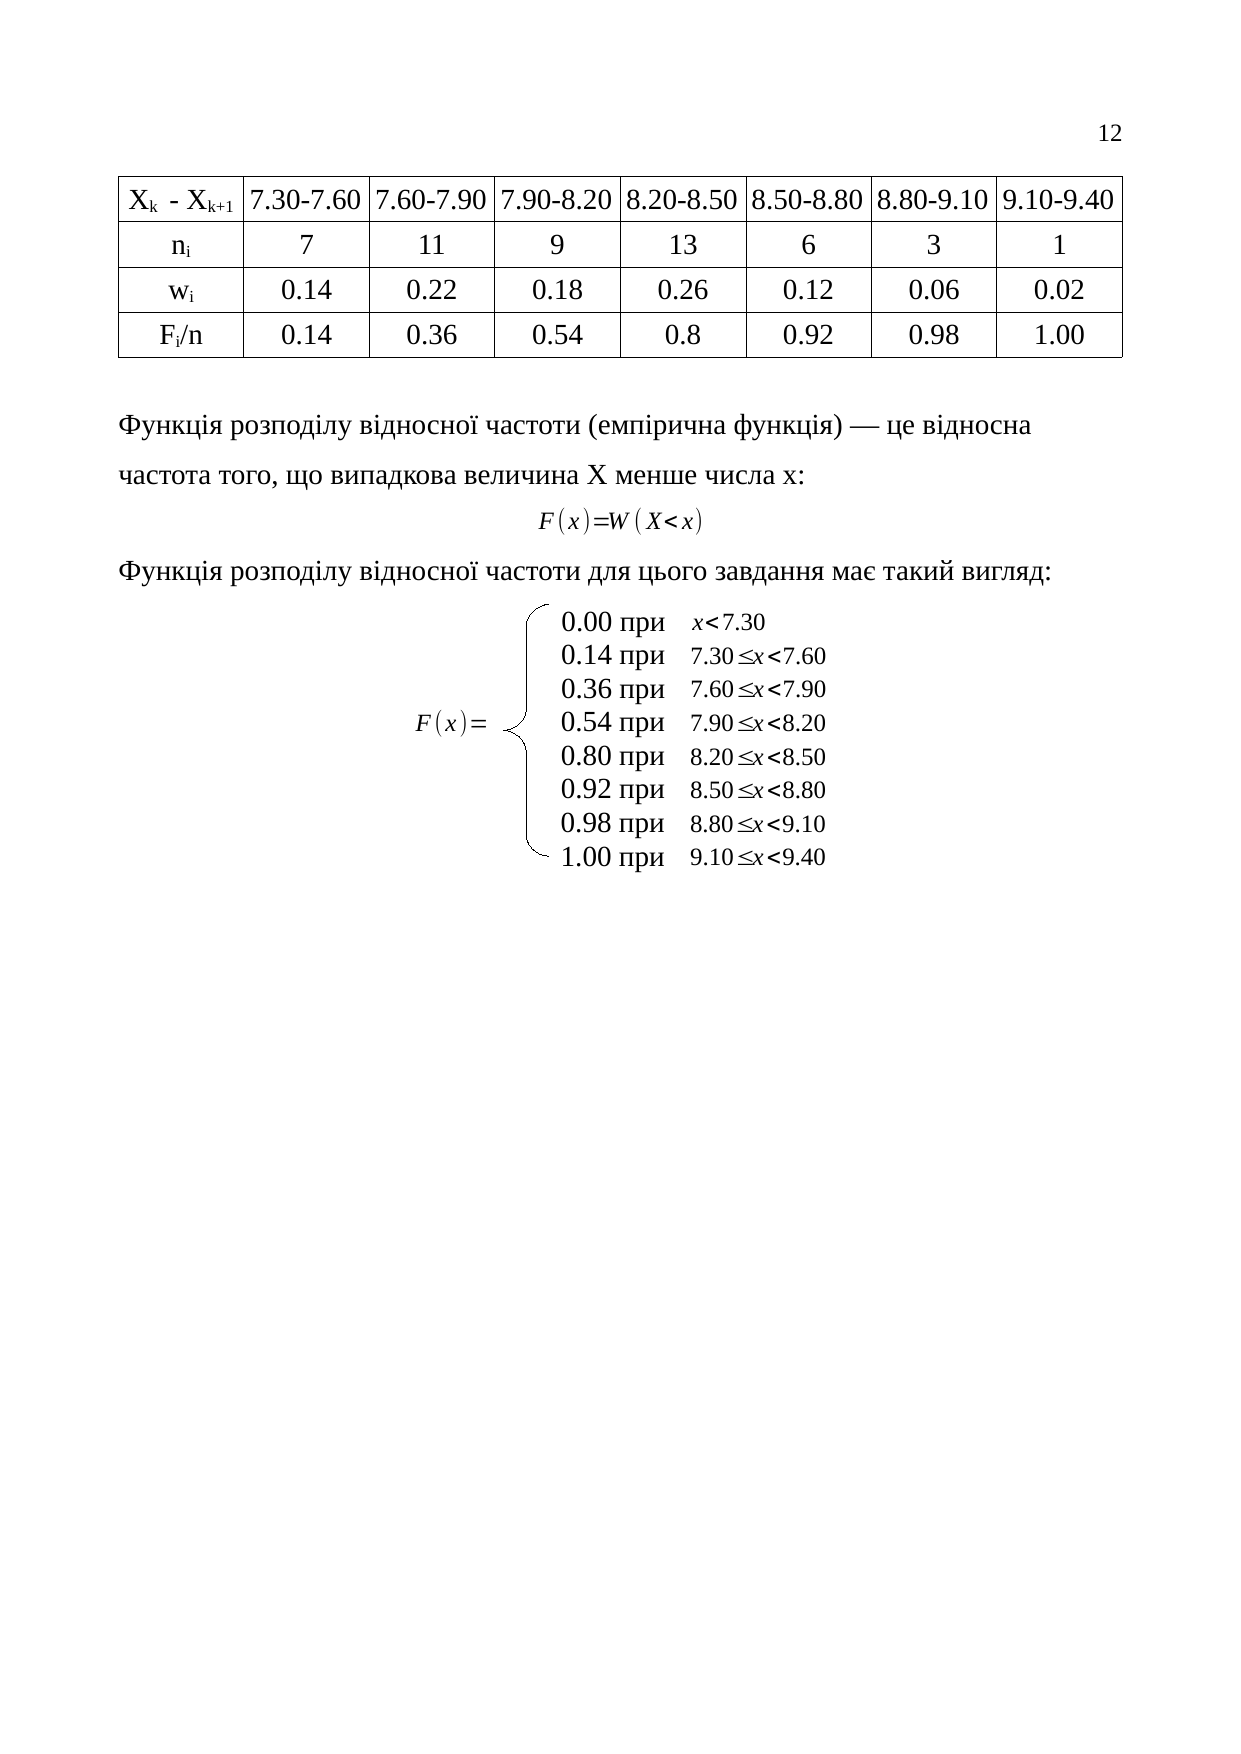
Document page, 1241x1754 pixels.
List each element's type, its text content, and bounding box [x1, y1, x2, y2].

text 1.00 при [118, 839, 1122, 872]
table_cell 7 [244, 222, 369, 267]
table_cell 9 [495, 222, 620, 267]
table_header 7.60-7.90 [370, 177, 494, 221]
table_cell 0.22 [370, 268, 494, 312]
text 0.54 при [118, 704, 1122, 738]
table_cell 0.8 [621, 313, 746, 357]
table_cell 0.06 [872, 268, 996, 312]
table_cell 0.18 [495, 268, 620, 312]
text 0.92 при [527, 772, 1122, 805]
table_cell 3 [872, 222, 996, 267]
table_cell wi [119, 268, 243, 312]
table_header 8.50-8.80 [747, 177, 871, 221]
table_cell 0.14 [244, 313, 369, 357]
table_cell 1.00 [997, 313, 1122, 357]
text [118, 805, 526, 839]
text 0.98 при [527, 805, 1122, 839]
table_cell ni [119, 222, 243, 267]
text [118, 772, 526, 805]
table_cell 6 [747, 222, 871, 267]
table_cell 0.12 [747, 268, 871, 312]
text [118, 637, 526, 671]
table_cell 0.98 [872, 313, 996, 357]
table_cell 0.54 [495, 313, 620, 357]
table_cell 11 [370, 222, 494, 267]
table_header 8.20-8.50 [621, 177, 746, 221]
text [118, 671, 526, 704]
table_cell 0.92 [747, 313, 871, 357]
text 0.80 при [118, 738, 1122, 772]
table_cell Fi/n [119, 313, 243, 357]
table_cell 0.02 [997, 268, 1122, 312]
table_cell 0.36 [370, 313, 494, 357]
table_header 9.10-9.40 [997, 177, 1122, 221]
table_header Xk - Xk+1 [119, 177, 243, 221]
table_cell 13 [621, 222, 746, 267]
table_cell 1 [997, 222, 1122, 267]
text 0.00 при [118, 604, 1122, 637]
text 0.14 при [527, 637, 1122, 671]
text 0.36 при [527, 671, 1122, 704]
text Функція розподілу відносної частоти для цього завдання має такий вигляд: [118, 553, 1122, 587]
table_cell 0.14 [244, 268, 369, 312]
table_cell 0.26 [621, 268, 746, 312]
table_header 7.90-8.20 [495, 177, 620, 221]
table_header 8.80-9.10 [872, 177, 996, 221]
text Функція розподілу відносної частоти (емпірична функція) — це відносна частота того, що випадкова величина X менше числа x: [118, 407, 1122, 491]
table_header 7.30-7.60 [244, 177, 369, 221]
